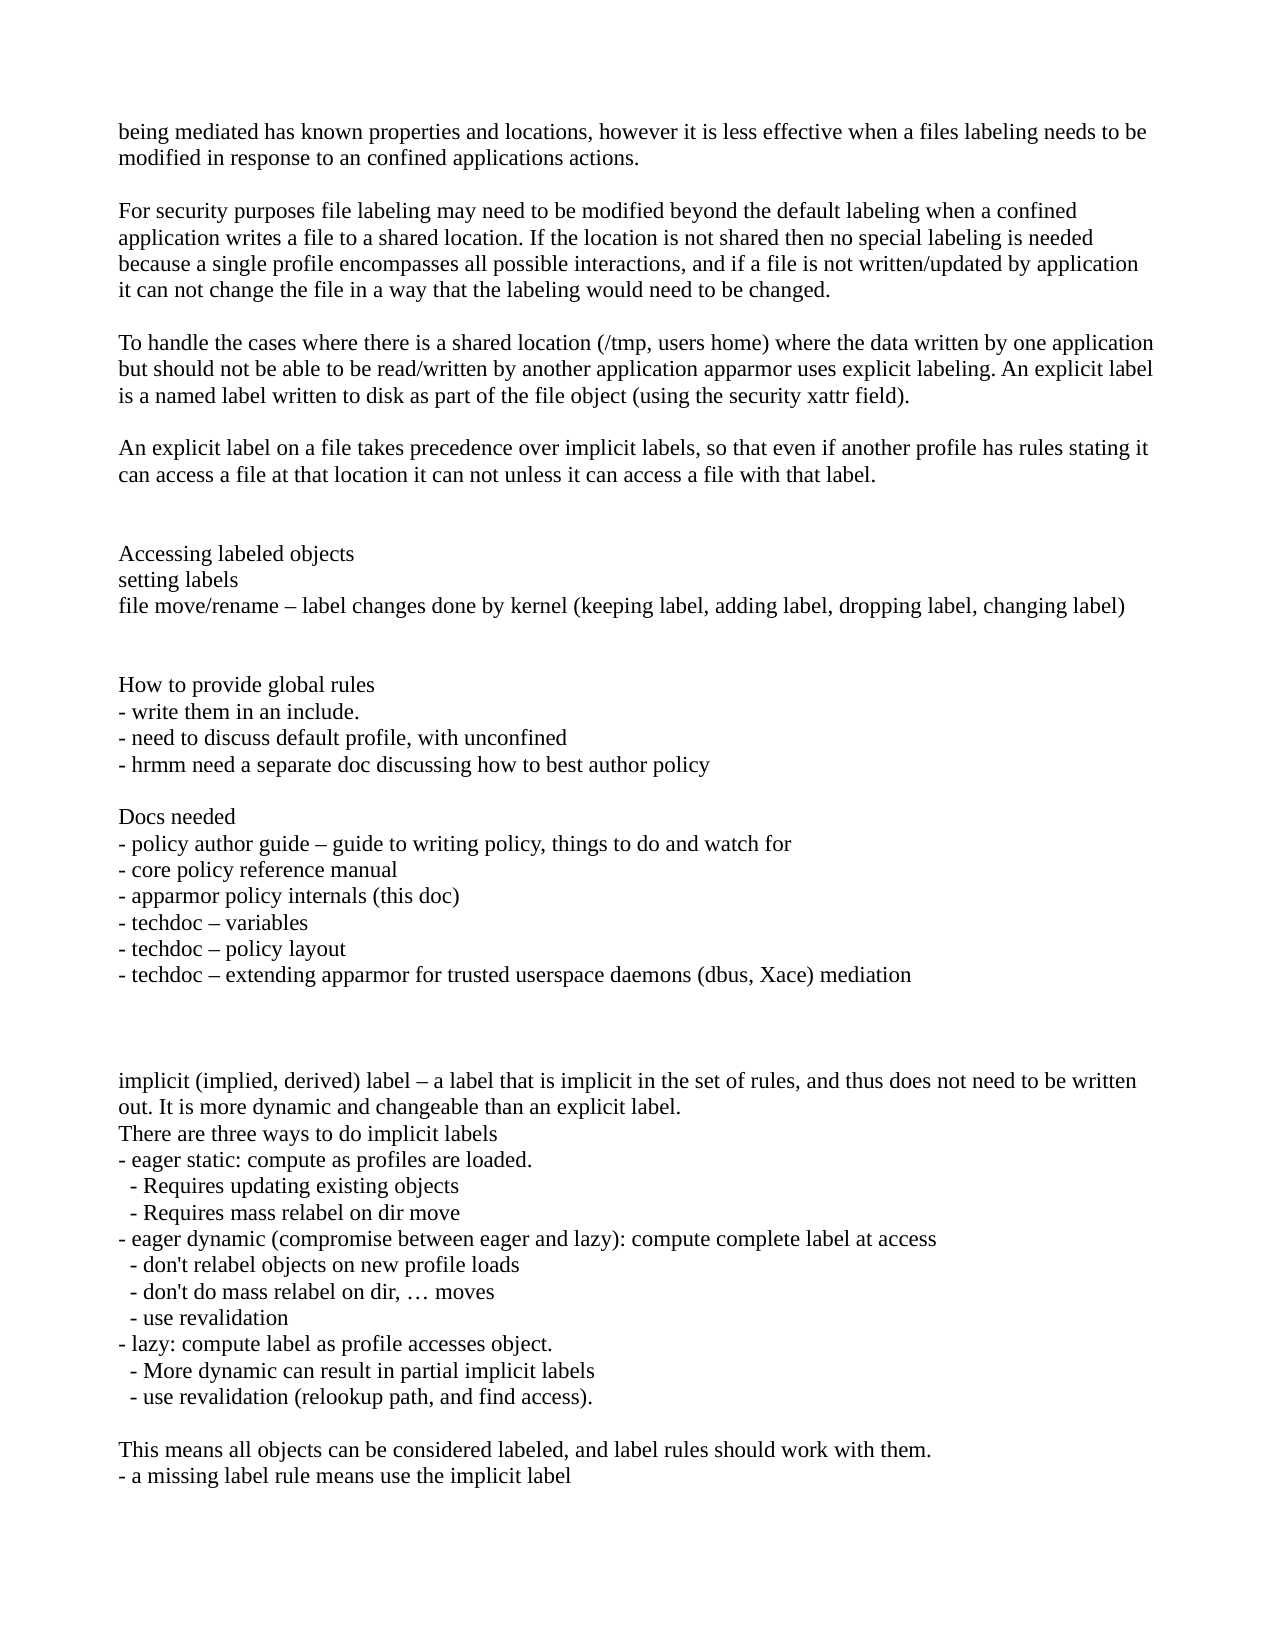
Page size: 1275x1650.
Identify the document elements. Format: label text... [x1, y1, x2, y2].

text How to provide global rules [118, 672, 1157, 698]
text being mediated has known properties and locations, however it is less effective when a files labeling needs to be modified in response to an confined applications actions. [118, 118, 1157, 171]
text - lazy: compute label as profile accesses object. [118, 1330, 1157, 1357]
text This means all objects can be considered labeled, and label rules should work with them. [118, 1436, 1157, 1462]
text - core policy reference manual [118, 856, 1157, 882]
text - eager static: compute as profiles are loaded. [118, 1146, 1157, 1172]
text - eager dynamic (compromise between eager and lazy): compute complete label at access [118, 1225, 1157, 1251]
text - Requires updating existing objects [118, 1172, 1157, 1199]
text - need to discuss default profile, with unconfined [118, 724, 1157, 751]
text Accessing labeled objects [118, 540, 1157, 566]
text - Requires mass relabel on dir move [118, 1199, 1157, 1225]
text - don't relabel objects on new profile loads [118, 1251, 1157, 1278]
text setting labels [118, 566, 1157, 592]
text - apparmor policy internals (this doc) [118, 882, 1157, 909]
text - techdoc – policy layout [118, 935, 1157, 961]
text - write them in an include. [118, 698, 1157, 724]
text For security purposes file labeling may need to be modified beyond the default labeling when a confined application writes a file to a shared location. If the location is not shared then no special labeling is needed because a single profile encompasses all possible interactions, and if a file is not written/updated by application it can not change the file in a way that the labeling would need to be changed. [118, 197, 1157, 303]
text There are three ways to do implicit labels [118, 1119, 1157, 1146]
text - hrmm need a separate doc discussing how to best author policy [118, 751, 1157, 777]
text - a missing label rule means use the implicit label [118, 1462, 1157, 1488]
text - use revalidation [118, 1304, 1157, 1330]
text - use revalidation (relookup path, and find access). [118, 1383, 1157, 1409]
text - More dynamic can result in partial implicit labels [118, 1357, 1157, 1383]
text An explicit label on a file takes precedence over implicit labels, so that even if another profile has rules stating it can access a file at that location it can not unless it can access a file with that label. [118, 434, 1157, 487]
text - don't do mass relabel on dir, … moves [118, 1278, 1157, 1304]
text - techdoc – extending apparmor for trusted userspace daemons (dbus, Xace) mediation [118, 961, 1157, 988]
text implicit (implied, derived) label – a label that is implicit in the set of rules, and thus does not need to be written out. It is more dynamic and changeable than an explicit label. [118, 1067, 1157, 1119]
text To handle the cases where there is a shared location (/tmp, users home) where the data written by one application but should not be able to be read/written by another application apparmor uses explicit labeling. An explicit label is a named label written to disk as part of the file object (using the security xattr field). [118, 329, 1157, 408]
text - policy author guide – guide to writing policy, things to do and watch for [118, 830, 1157, 856]
text Docs needed [118, 803, 1157, 830]
text - techdoc – variables [118, 909, 1157, 935]
text file move/rename – label changes done by kernel (keeping label, adding label, dropping label, changing label) [118, 592, 1157, 619]
